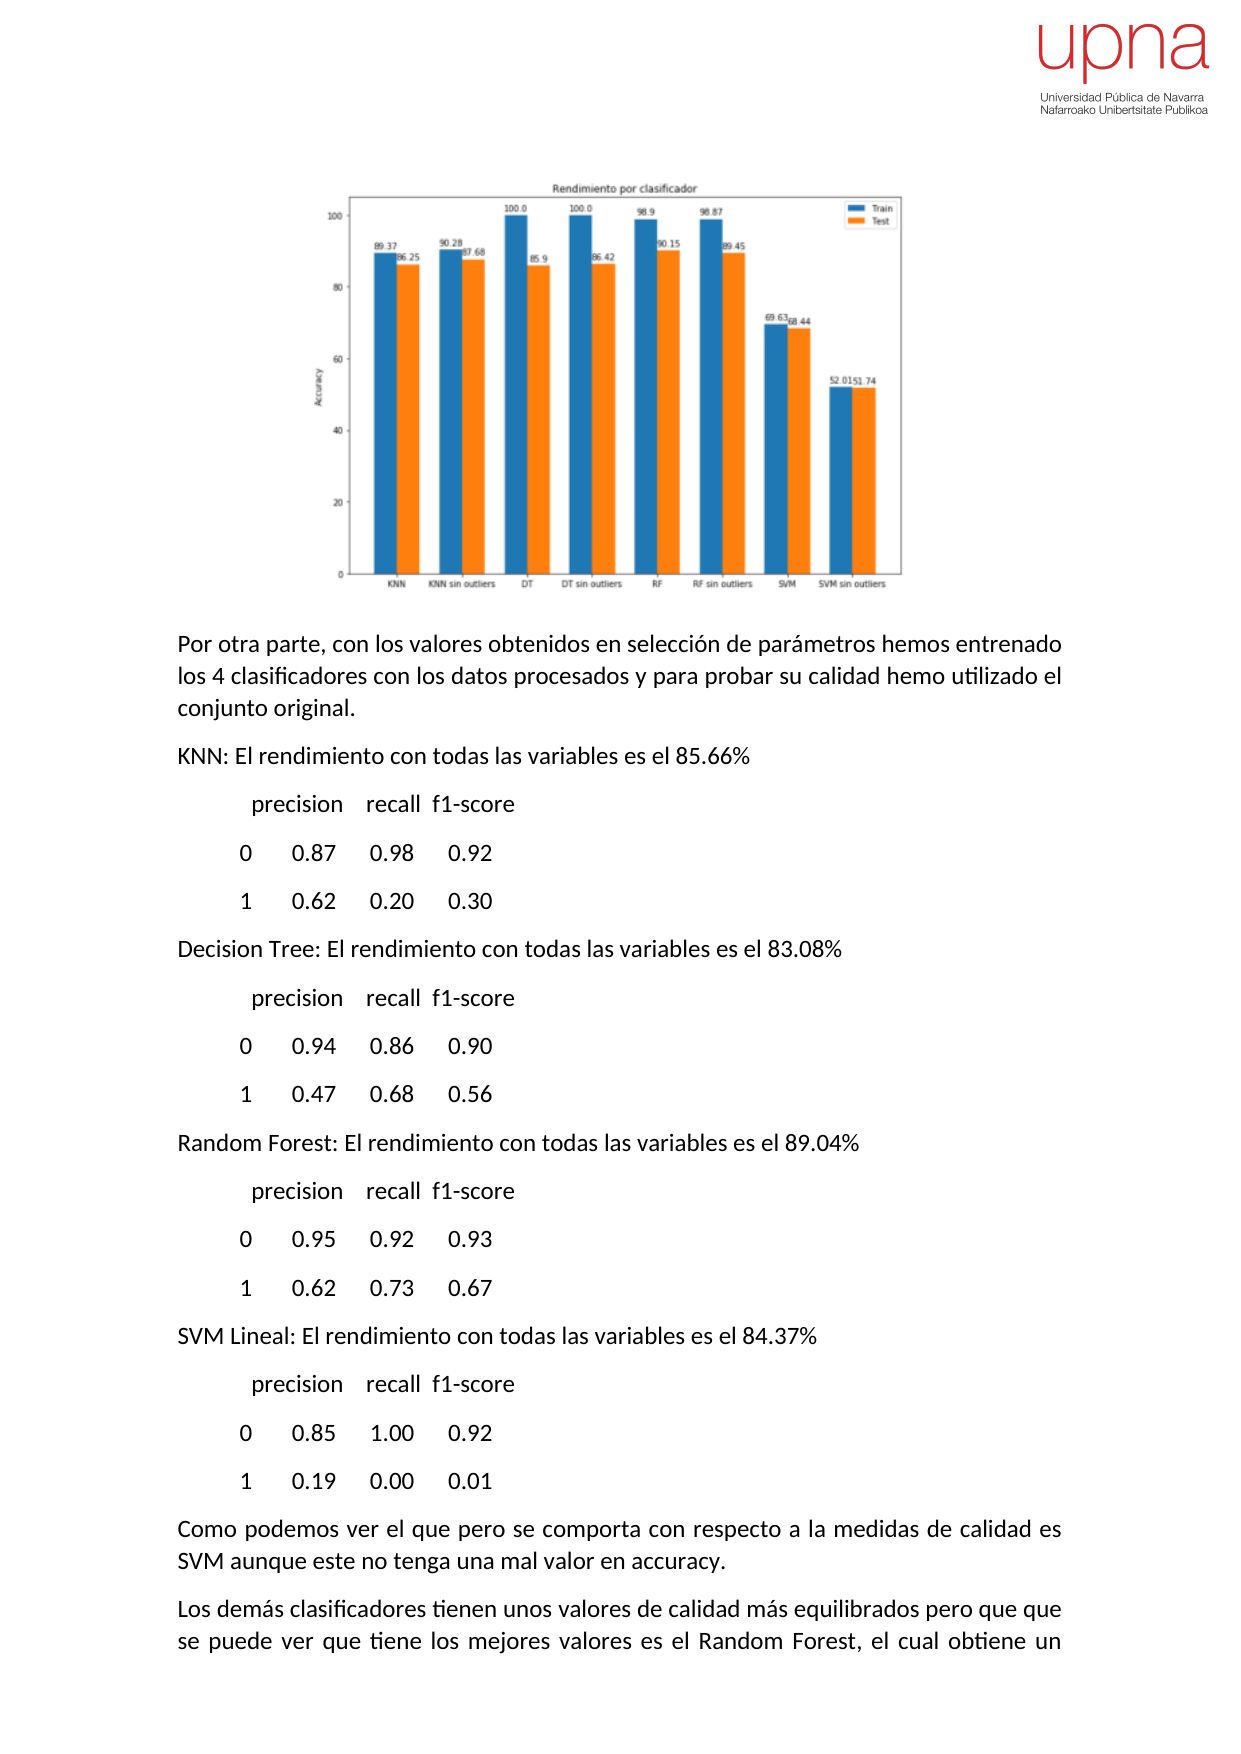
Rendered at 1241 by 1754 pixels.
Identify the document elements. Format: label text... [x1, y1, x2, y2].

text Como podemos ver el que pero se comporta con respecto a la medidas de calidad es SVM aunque este no tenga una mal valor en accuracy. [177, 1513, 1063, 1576]
text KNN: El rendimiento con todas las variables es el 85.66% [177, 740, 1063, 771]
text Por otra parte, con los valores obtenidos en selección de parámetros hemos entrenado los 4 clasificadores con los datos procesados y para probar su calidad hemo utilizado el conjunto original. [177, 628, 1063, 722]
text Decision Tree: El rendimiento con todas las variables es el 83.08% [177, 933, 1063, 964]
text SVM Lineal: El rendimiento con todas las variables es el 84.37% [177, 1320, 1063, 1351]
text 0 0.85 1.00 0.92 [177, 1417, 1063, 1447]
text 1 0.62 0.20 0.30 [177, 885, 1063, 916]
text 1 0.47 0.68 0.56 [177, 1078, 1063, 1109]
text 0 0.94 0.86 0.90 [177, 1030, 1063, 1061]
text Los demás clasificadores tienen unos valores de calidad más equilibrados pero que que se puede ver que tiene los mejores valores es el Random Forest, el cual obtiene un [177, 1593, 1063, 1656]
text 0 0.87 0.98 0.92 [177, 837, 1063, 867]
text precision recall f1-score [177, 1175, 1063, 1206]
text 0 0.95 0.92 0.93 [177, 1223, 1063, 1254]
text precision recall f1-score [177, 982, 1063, 1012]
text precision recall f1-score [177, 788, 1063, 819]
text 1 0.19 0.00 0.01 [177, 1465, 1063, 1496]
text 1 0.62 0.73 0.67 [177, 1272, 1063, 1302]
text precision recall f1-score [177, 1368, 1063, 1399]
text Random Forest: El rendimiento con todas las variables es el 89.04% [177, 1127, 1063, 1157]
